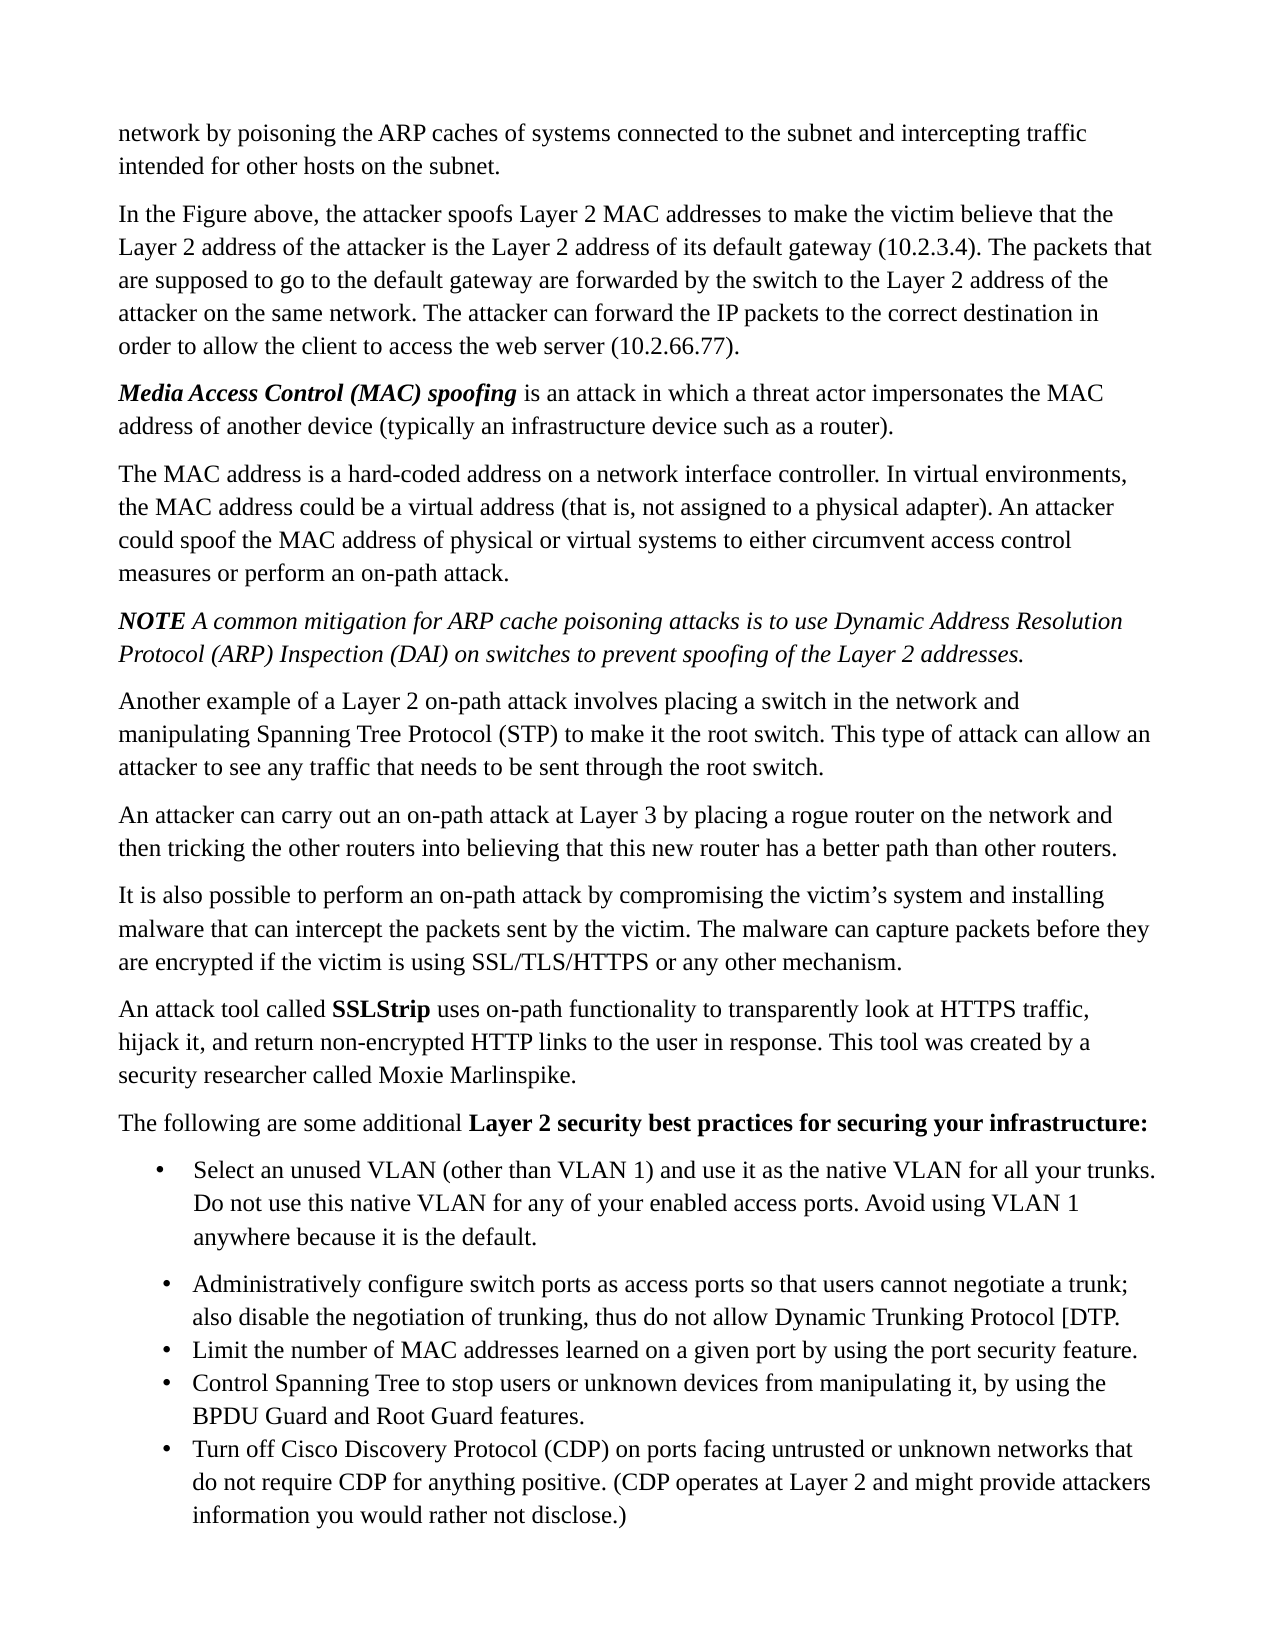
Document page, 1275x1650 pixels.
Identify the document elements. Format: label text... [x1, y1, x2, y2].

text Another example of a Layer 2 on-path attack involves placing a switch in the network and manipulating Spanning Tree Protocol (STP) to make it the root switch. This type of attack can allow an attacker to see any traffic that needs to be sent through the root switch. [118, 686, 1157, 781]
list Administratively configure switch ports as access ports so that users cannot negotiate a trunk; also disable the negotiation of trunking, thus do not allow Dynamic Trunking Protocol [DTP. [162, 1269, 1157, 1331]
list Select an unused VLAN (other than VLAN 1) and use it as the native VLAN for all your trunks. Do not use this native VLAN for any of your enabled access ports. Avoid using VLAN 1 anywhere because it is the default. [156, 1156, 1157, 1250]
text In the Figure above, the attacker spoofs Layer 2 MAC addresses to make the victim believe that the Layer 2 address of the attacker is the Layer 2 address of its default gateway (10.2.3.4). The packets that are supposed to go to the default gateway are forwarded by the switch to the Layer 2 address of the attacker on the same network. The attacker can forward the IP packets to the correct destination in order to allow the client to access the web server (10.2.66.77). [118, 199, 1157, 359]
text An attacker can carry out an on-path attack at Layer 3 by placing a rogue router on the network and then tricking the other routers into believing that this new router has a better path than other routers. [118, 800, 1157, 862]
text network by poisoning the ARP caches of systems connected to the subnet and intercepting traffic intended for other hosts on the subnet. [118, 118, 1157, 180]
text Media Access Control (MAC) spoofing is an attack in which a threat actor impersonates the MAC address of another device (typically an infrastructure device such as a router). [118, 378, 1157, 440]
text NOTE A common mitigation for ARP cache poisoning attacks is to use Dynamic Address Resolution Protocol (ARP) Inspection (DAI) on switches to prevent spoofing of the Layer 2 addresses. [118, 606, 1157, 667]
list Control Spanning Tree to stop users or unknown devices from manipulating it, by using the BPDU Guard and Root Guard features. [162, 1368, 1157, 1430]
list Limit the number of MAC addresses learned on a given port by using the port security feature. [162, 1335, 1157, 1364]
text An attack tool called SSLStrip uses on-path functionality to transparently look at HTTPS traffic, hijack it, and return non-encrypted HTTP links to the user in response. This tool was created by a security researcher called Moxie Marlinspike. [118, 994, 1157, 1089]
text The MAC address is a hard-coded address on a network interface controller. In virtual environments, the MAC address could be a virtual address (that is, not assigned to a physical adapter). An attacker could spoof the MAC address of physical or virtual systems to either circumvent access control measures or perform an on-path attack. [118, 459, 1157, 587]
text The following are some additional Layer 2 security best practices for securing your infrastructure: [118, 1108, 1157, 1137]
list Turn off Cisco Discovery Protocol (CDP) on ports facing untrusted or unknown networks that do not require CDP for anything positive. (CDP operates at Layer 2 and might provide attackers information you would rather not disclose.) [162, 1434, 1157, 1529]
text It is also possible to perform an on-path attack by compromising the victim’s system and installing malware that can intercept the packets sent by the victim. The malware can capture packets before they are encrypted if the victim is using SSL/TLS/HTTPS or any other mechanism. [118, 881, 1157, 975]
